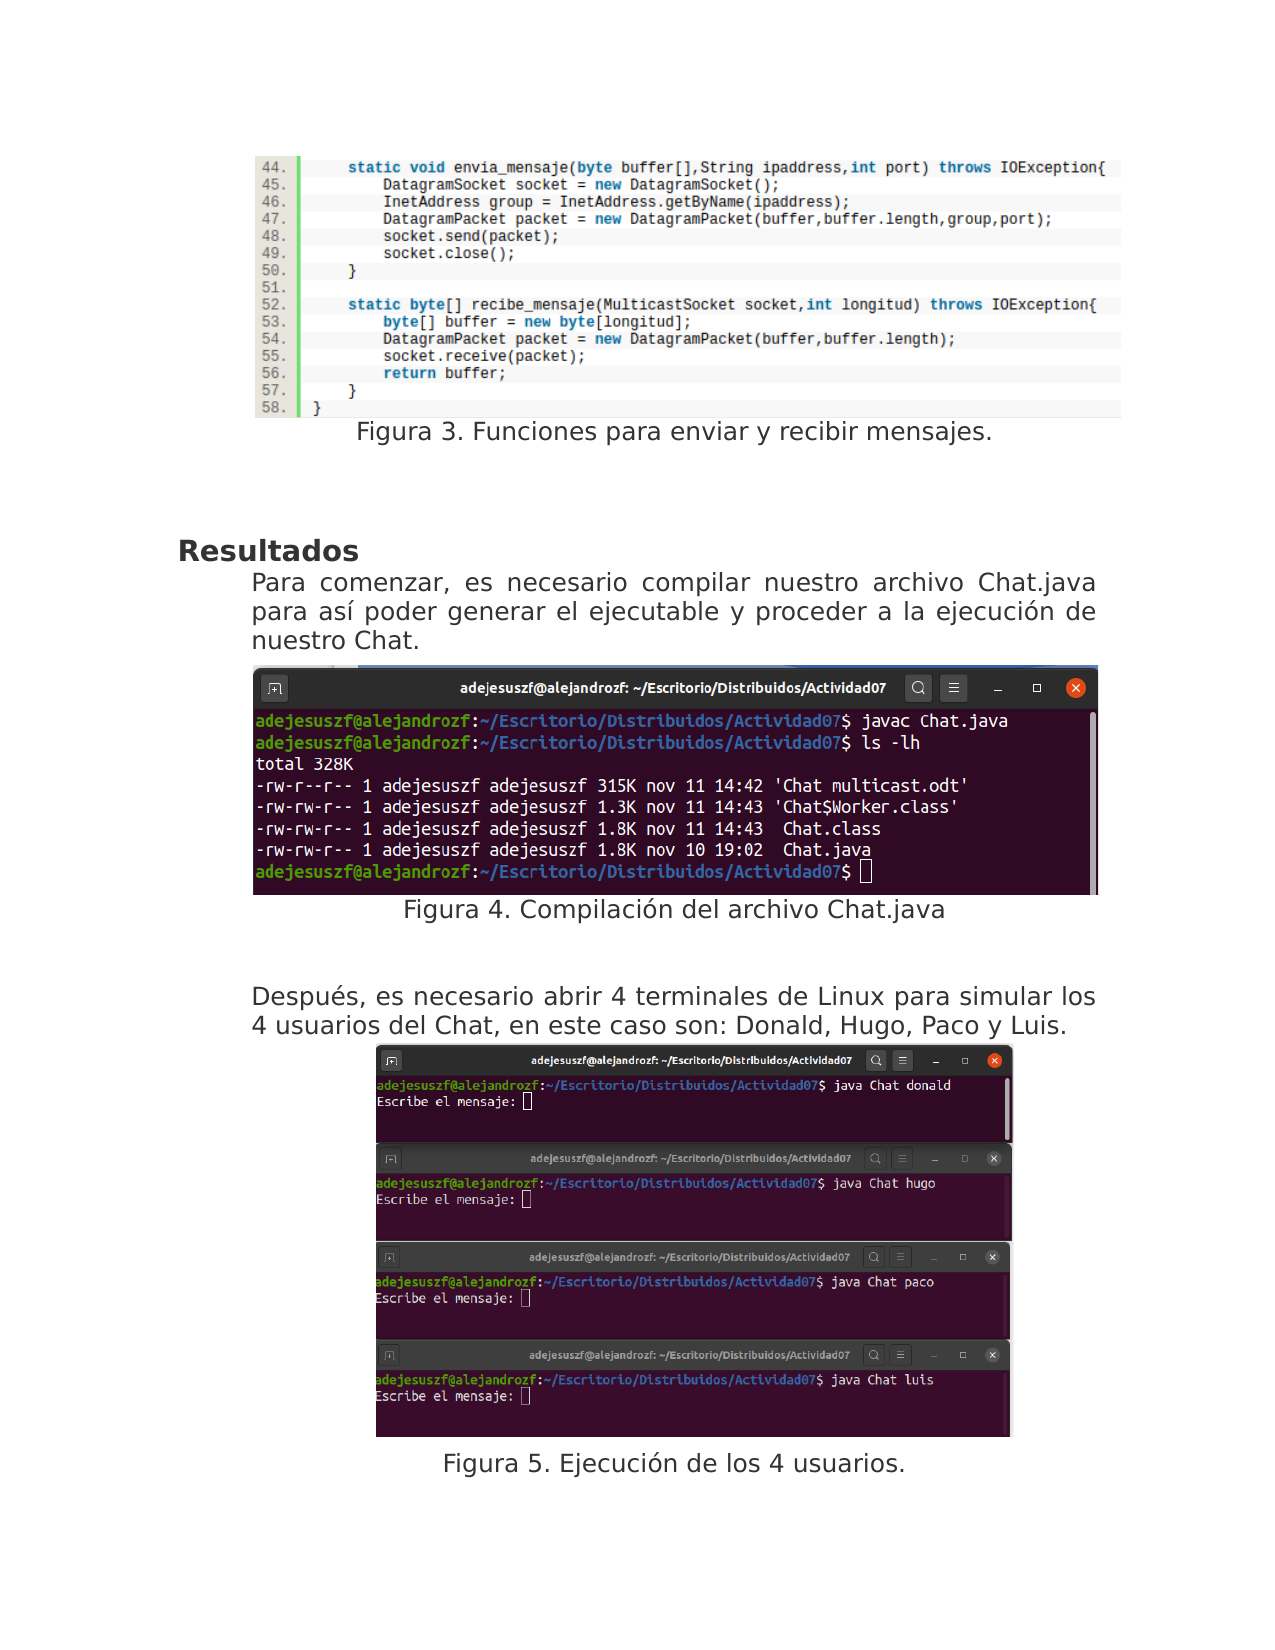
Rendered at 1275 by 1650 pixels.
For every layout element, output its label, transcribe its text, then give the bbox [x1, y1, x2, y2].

picture [254, 329, 367, 418]
text Para comenzar, es necesario compilar nuestro archivo Chat.java para así poder generar el ejecutable y proceder a la ejecución de nuestro Chat. [251, 568, 1098, 655]
picture [253, 665, 992, 838]
text Figura 4. Compilación del archivo Chat.java [251, 655, 1098, 924]
text Figura 5. Ejecución de los 4 usuarios. [251, 1449, 1098, 1478]
text Figura 3. Funciones para enviar y recibir mensajes. [251, 148, 1098, 446]
text Después, es necesario abrir 4 terminales de Linux para simular los 4 usuarios del Chat, en este caso son: Donald, Hugo, Paco y Luis. [251, 982, 1098, 1041]
picture [401, 1043, 1004, 1437]
text Resultados [177, 534, 1098, 568]
